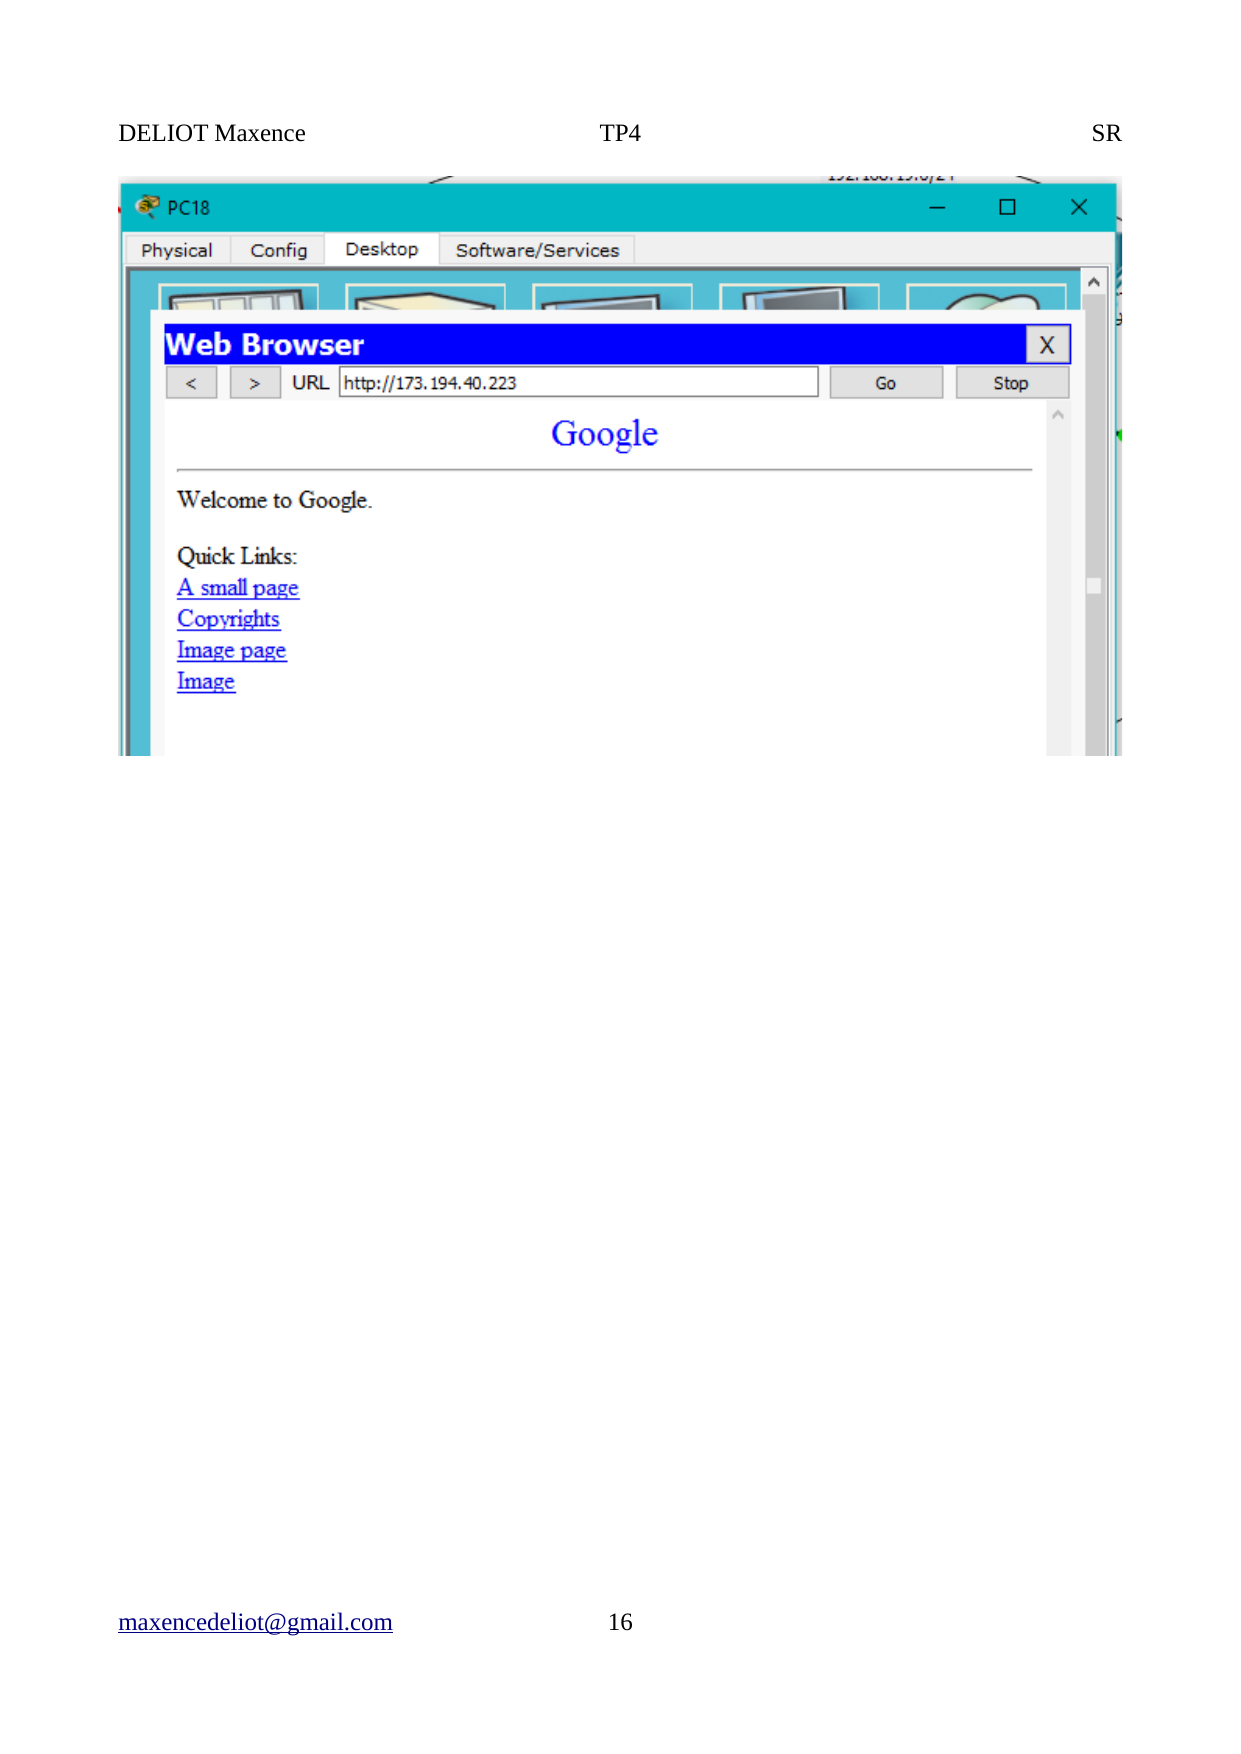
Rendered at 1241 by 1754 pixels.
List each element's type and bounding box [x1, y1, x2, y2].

picture [118, 176, 1123, 756]
